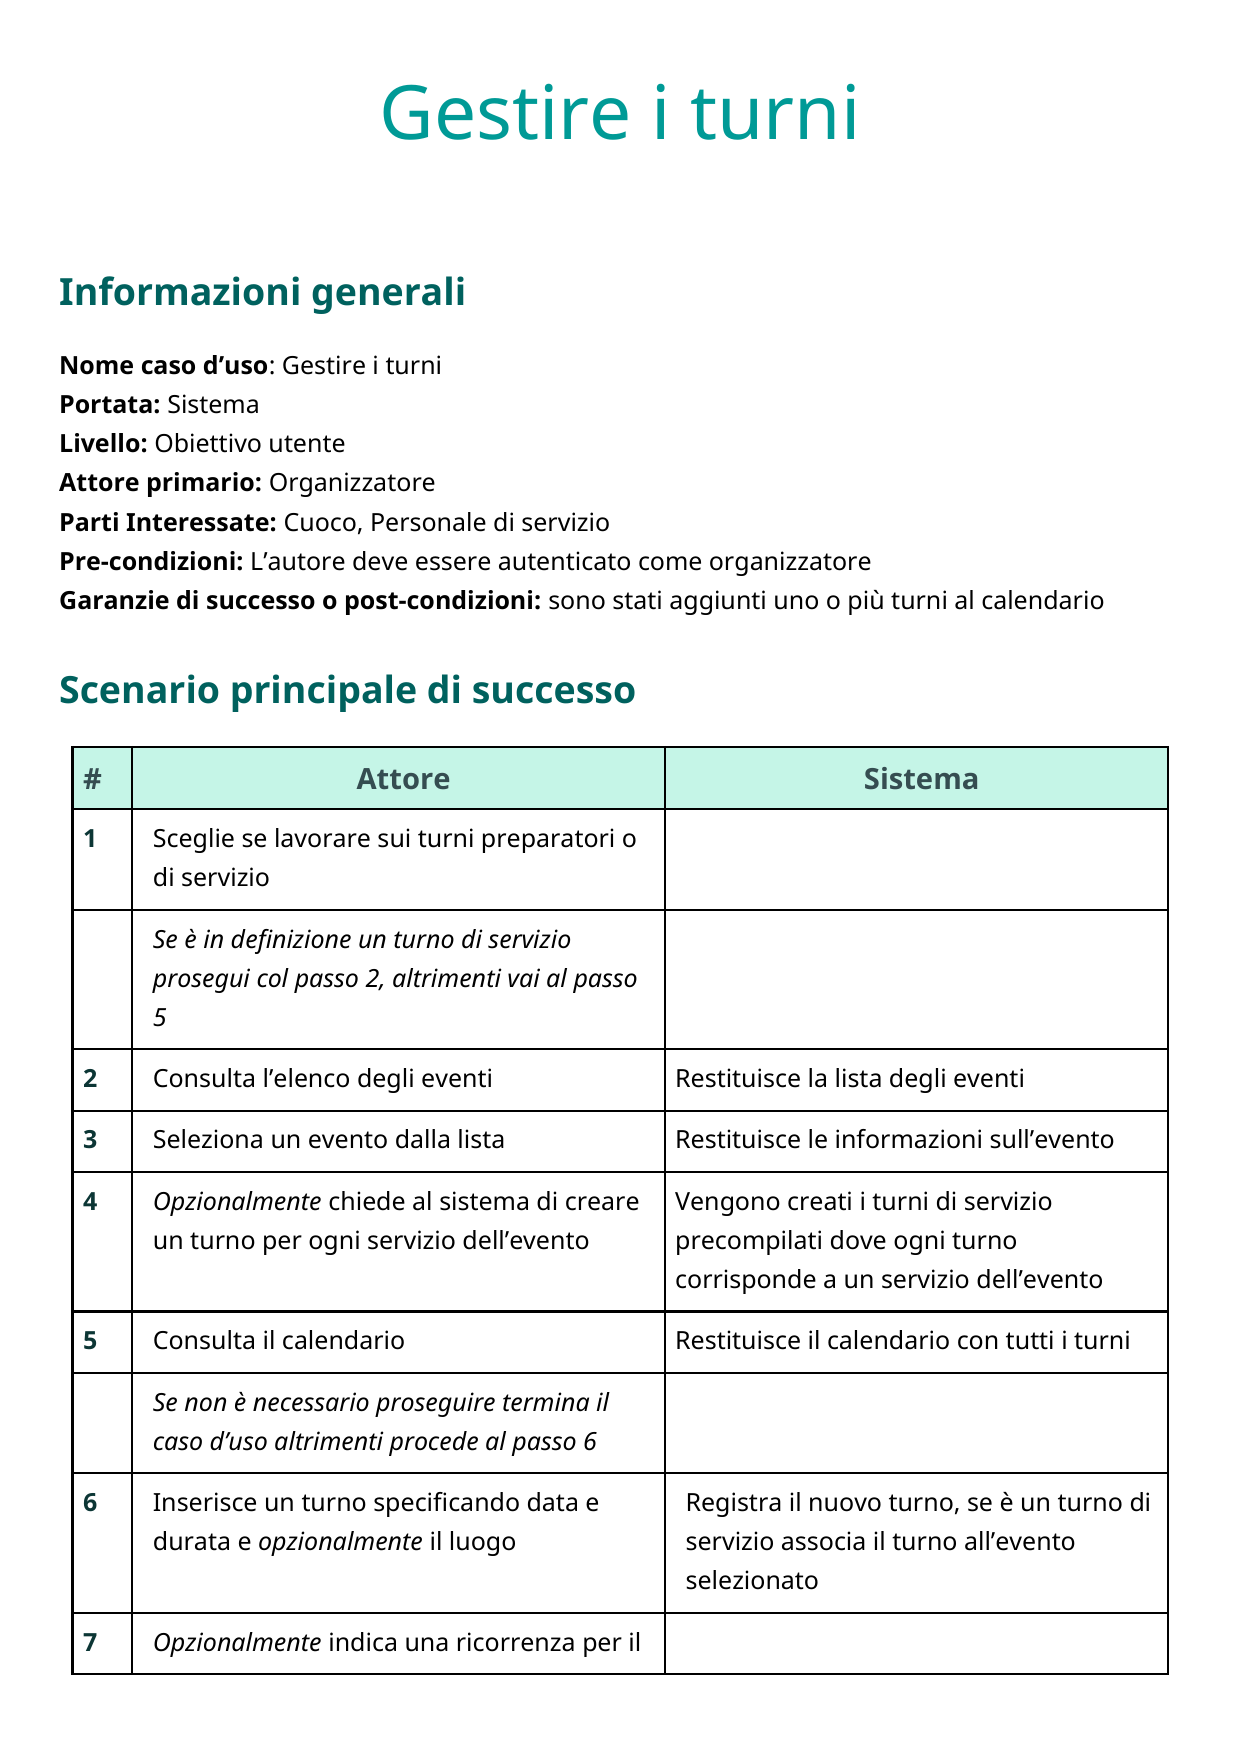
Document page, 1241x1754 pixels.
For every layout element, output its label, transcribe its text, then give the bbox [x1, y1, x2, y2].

table_cell Seleziona un evento dalla lista [133, 1112, 664, 1171]
table_cell 4 [74, 1173, 131, 1310]
table_cell 3 [74, 1112, 131, 1171]
table_cell [666, 911, 1167, 1048]
text Portata: Sistema [59, 387, 1181, 421]
table_cell Opzionalmente chiede al sistema di creare un turno per ogni servizio dell’evento [133, 1173, 664, 1310]
table_cell Vengono creati i turni di servizio precompilati dove ogni turno corrisponde a un servizio dell’evento [666, 1173, 1167, 1310]
table_cell [74, 1374, 131, 1472]
table_cell Se è in definizione un turno di servizio prosegui col passo 2, altrimenti vai al passo 5 [133, 911, 664, 1048]
table_cell Restituisce la lista degli eventi [666, 1050, 1167, 1109]
table_cell [666, 810, 1167, 909]
text Garanzie di successo o post-condizioni: sono stati aggiunti uno o più turni al calendario [59, 583, 1181, 617]
table_cell Registra il nuovo turno, se è un turno di servizio associa il turno all’evento selezionato [666, 1474, 1167, 1612]
table_cell 1 [74, 810, 131, 909]
subtitle Gestire i turni [59, 59, 1181, 161]
text Attore primario: Organizzatore [59, 465, 1181, 499]
subtitle Scenario principale di successo [59, 663, 1181, 714]
table_cell 2 [74, 1050, 131, 1109]
table_cell [666, 1374, 1167, 1472]
table_header Attore [133, 748, 664, 808]
table_header # [74, 748, 131, 808]
table_cell Sceglie se lavorare sui turni preparatori o di servizio [133, 810, 664, 909]
table_cell Se non è necessario proseguire termina il caso d’uso altrimenti procede al passo 6 [133, 1374, 664, 1472]
table_cell 5 [74, 1313, 131, 1372]
table_cell Consulta il calendario [133, 1313, 664, 1372]
text Parti Interessate: Cuoco, Personale di servizio [59, 504, 1181, 538]
table_cell 6 [74, 1474, 131, 1612]
subtitle Informazioni generali [59, 265, 1181, 316]
table_cell Inserisce un turno specificando data e durata e opzionalmente il luogo [133, 1474, 664, 1612]
text Livello: Obiettivo utente [59, 426, 1181, 460]
table_cell Consulta l’elenco degli eventi [133, 1050, 664, 1109]
table_cell Opzionalmente indica una ricorrenza per il [133, 1614, 664, 1673]
table_cell [666, 1614, 1167, 1673]
table_header Sistema [666, 748, 1167, 808]
text Nome caso d’uso: Gestire i turni [59, 348, 1181, 382]
table_cell [74, 911, 131, 1048]
table_cell 7 [74, 1614, 131, 1673]
table_cell Restituisce le informazioni sull’evento [666, 1112, 1167, 1171]
table_cell Restituisce il calendario con tutti i turni [666, 1313, 1167, 1372]
text Pre-condizioni: L’autore deve essere autenticato come organizzatore [59, 543, 1181, 577]
